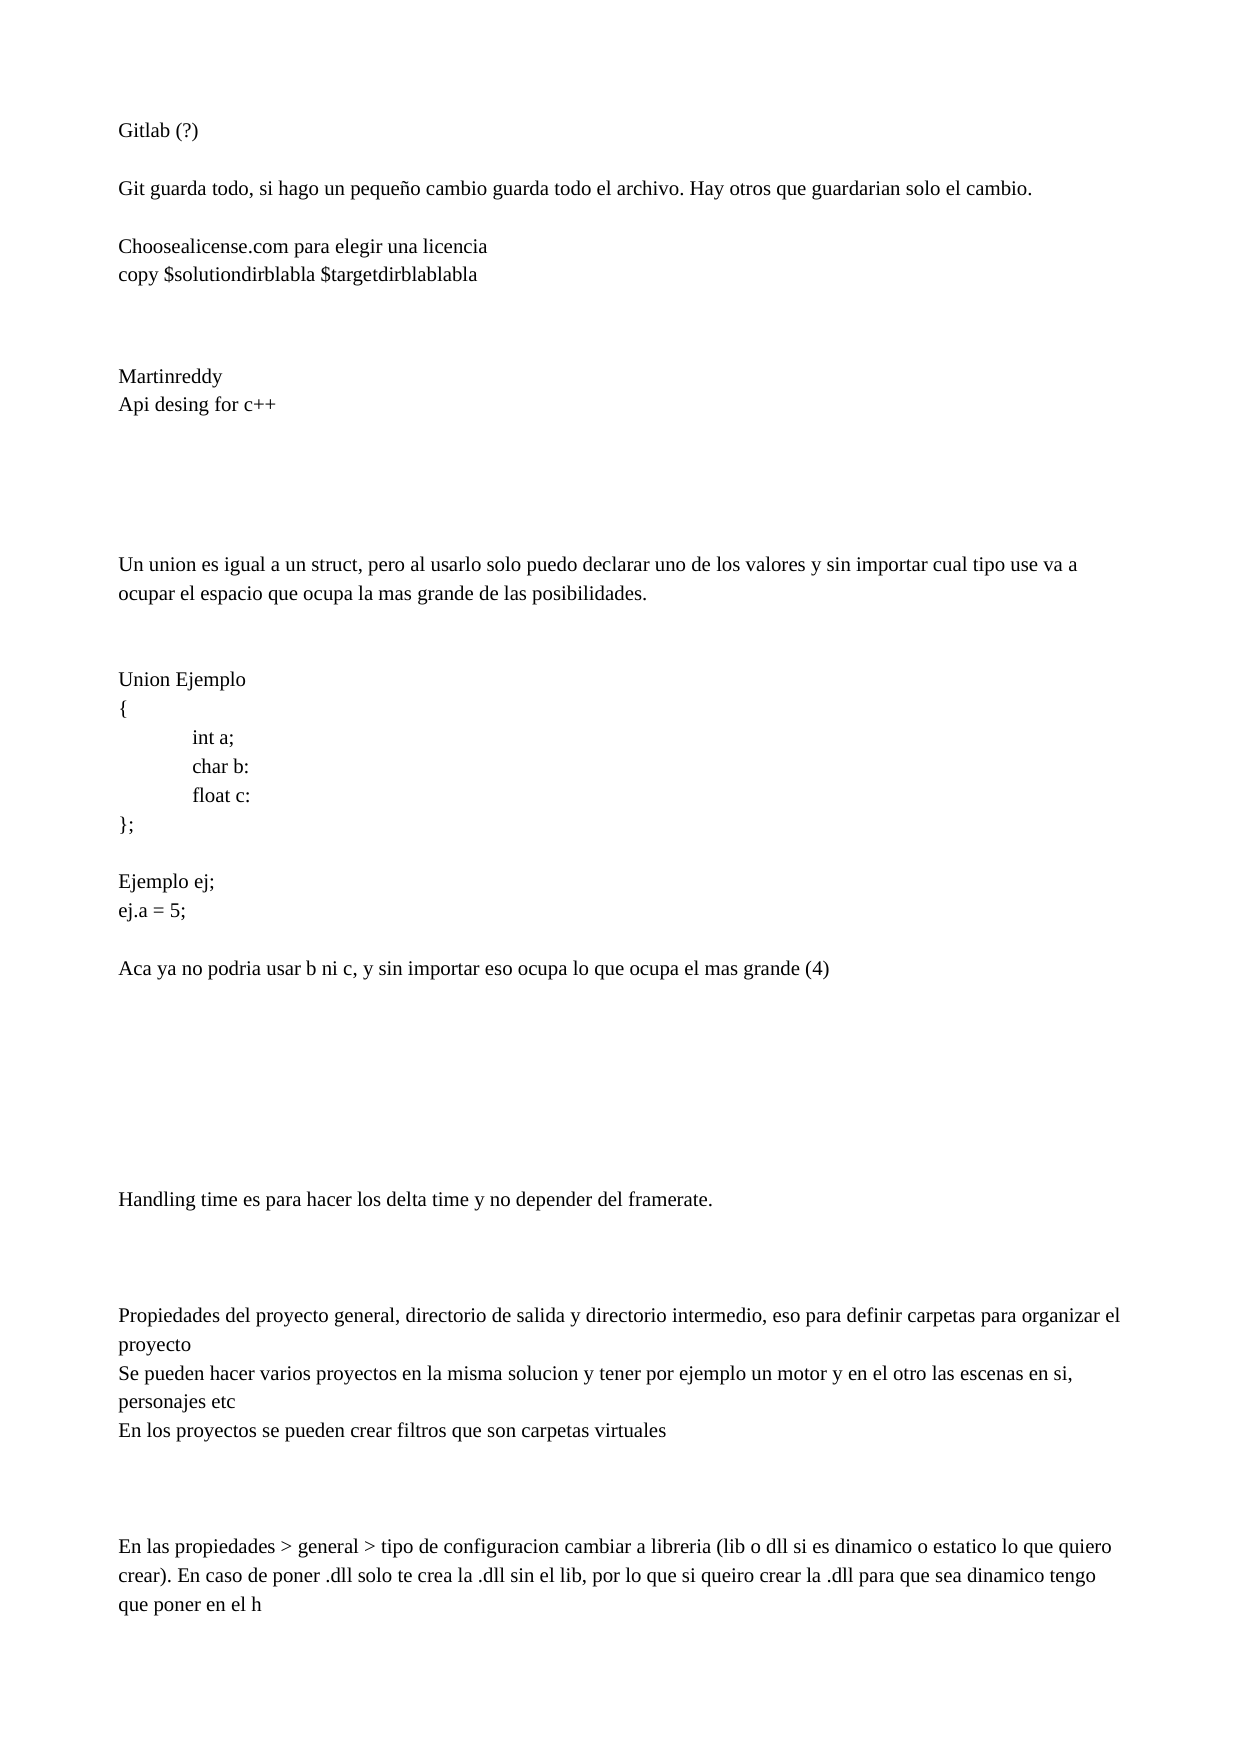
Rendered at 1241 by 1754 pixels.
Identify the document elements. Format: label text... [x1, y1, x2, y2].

text Union Ejemplo { int a; char b: float c: }; Ejemplo ej; ej.a = 5; Aca ya no podria usar b ni c, y sin importar eso ocupa lo que ocupa el mas grande (4) [118, 667, 1122, 1038]
text Handling time es para hacer los delta time y no depender del framerate. Propiedades del proyecto general, directorio de salida y directorio intermedio, eso para definir carpetas para organizar el proyecto Se pueden hacer varios proyectos en la misma solucion y tener por ejemplo un motor y en el otro las escenas en si, personajes etc En los proyectos se pueden crear filtros que son carpetas virtuales [118, 1187, 1122, 1471]
text Un union es igual a un struct, pero al usarlo solo puedo declarar uno de los valores y sin importar cual tipo use va a ocupar el espacio que ocupa la mas grande de las posibilidades. [118, 552, 1122, 604]
text Gitlab (?) Git guarda todo, si hago un pequeño cambio guarda todo el archivo. Hay otros que guardarian solo el cambio. Choosealicense.com para elegir una licencia copy $solutiondirblabla $targetdirblablabla [118, 118, 1122, 344]
text Martinreddy Api desing for c++ [118, 363, 1122, 445]
text En las propiedades > general > tipo de configuracion cambiar a libreria (lib o dll si es dinamico o estatico lo que quiero crear). En caso de poner .dll solo te crea la .dll sin el lib, por lo que si queiro crear la .dll para que sea dinamico tengo que poner en el h [118, 1534, 1122, 1616]
